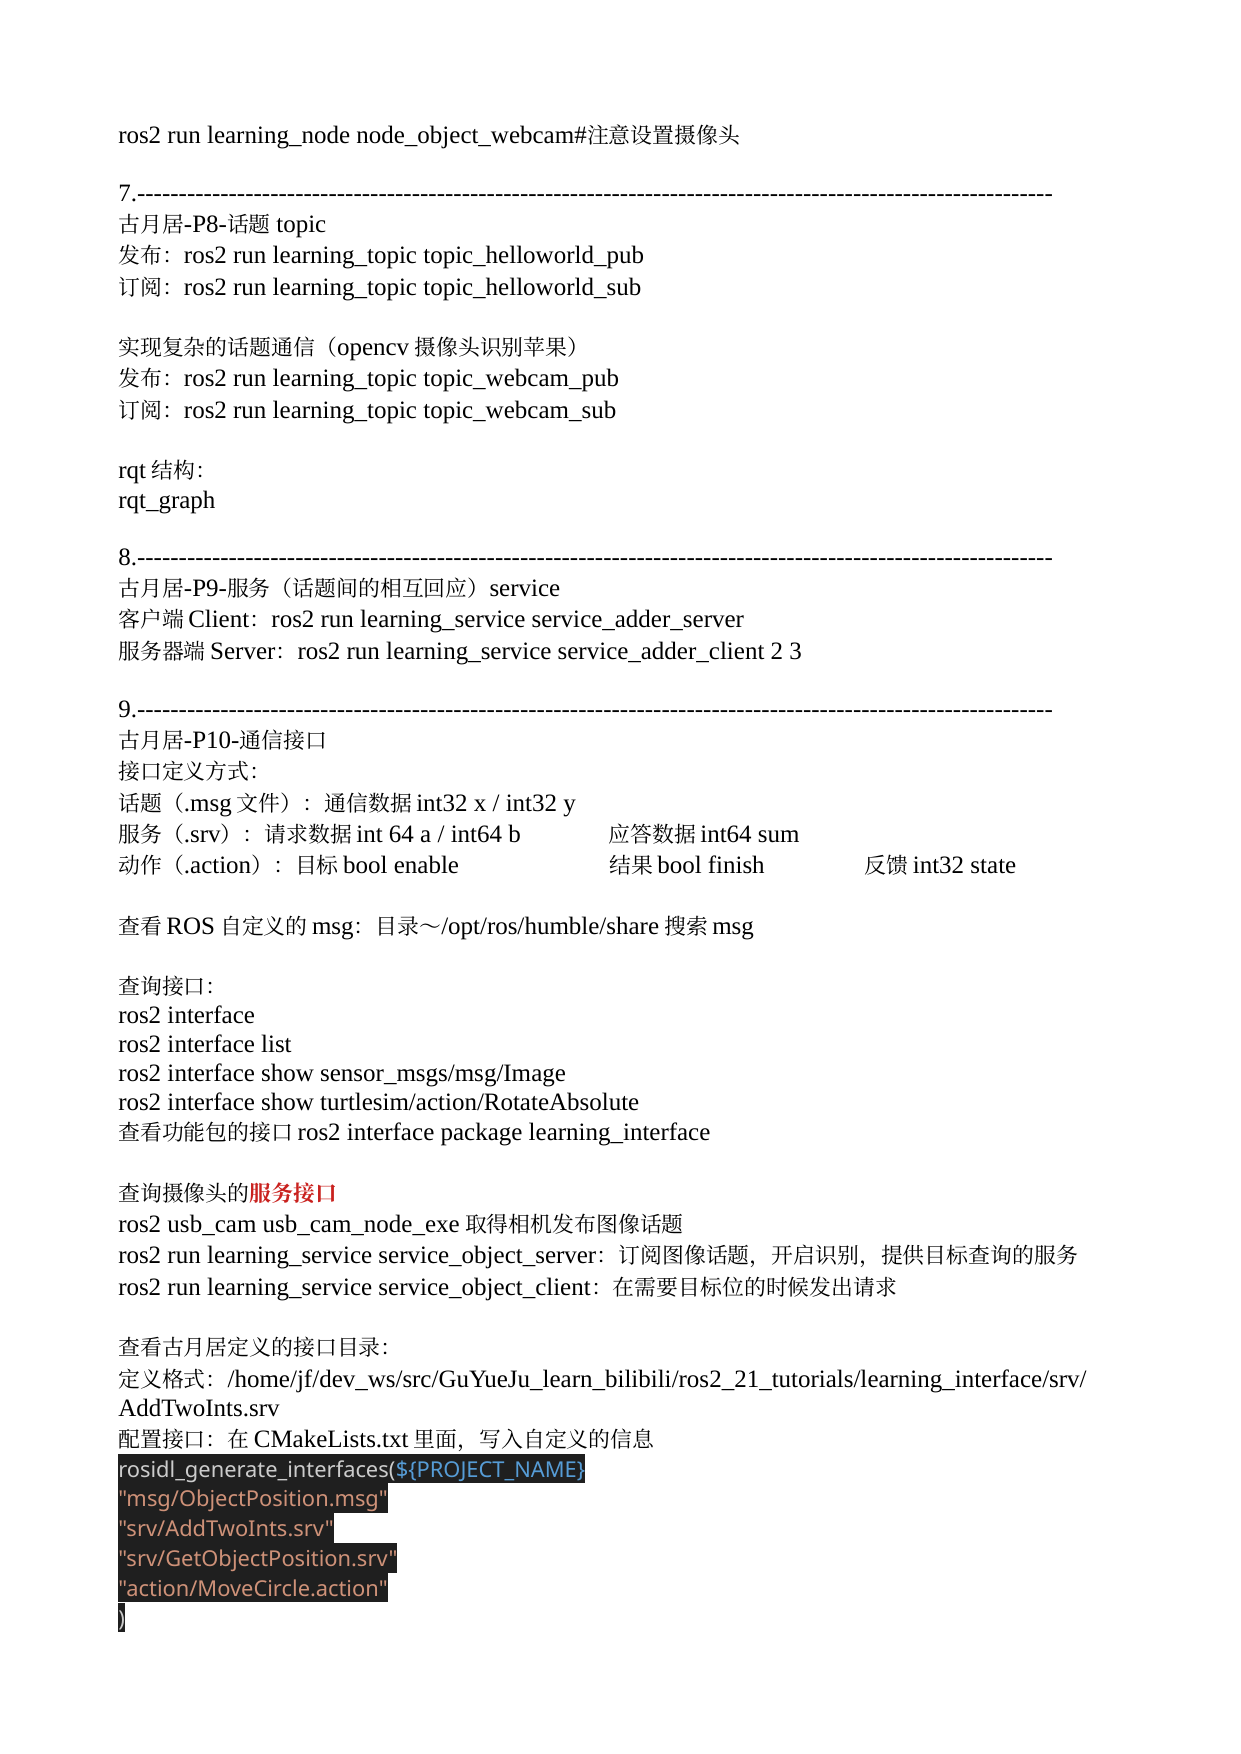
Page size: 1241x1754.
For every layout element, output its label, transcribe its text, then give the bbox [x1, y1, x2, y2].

text ros2 run learning_node node_object_webcam#注意设置摄像头 [118, 118, 1122, 149]
text 话题（.msg文件）：通信数据int32 x / int32 y [118, 786, 1122, 817]
text 订阅：ros2 run learning_topic topic_helloworld_sub [118, 270, 1122, 301]
text rqt结构： rqt_graph [118, 453, 1122, 513]
text 古月居-P10-通信接口 [118, 723, 1122, 754]
text "action/MoveCircle.action" [118, 1573, 1122, 1602]
text 服务器端Server：ros2 run learning_service service_adder_client 2 3 [118, 634, 1122, 665]
text 发布：ros2 run learning_topic topic_webcam_pub [118, 362, 1122, 393]
text ros2 run learning_service service_object_server：订阅图像话题，开启识别，提供目标查询的服务 [118, 1239, 1122, 1270]
text 实现复杂的话题通信（opencv摄像头识别苹果） [118, 330, 1122, 362]
text 7.-------------------------------------------------------------------------------------------------------------- [118, 178, 1122, 207]
text 查询摄像头的服务接口 [118, 1176, 1122, 1207]
text "msg/ObjectPosition.msg" [118, 1483, 1122, 1513]
text ros2 interface show turtlesim/action/RotateAbsolute [118, 1087, 1122, 1116]
text ) [118, 1602, 1122, 1632]
text 8.-------------------------------------------------------------------------------------------------------------- [118, 542, 1122, 571]
text 接口定义方式： [118, 754, 1122, 786]
text ros2 interface [118, 1001, 1122, 1029]
text 动作（.action）：目标bool enable 结果bool finish 反馈int32 state [118, 849, 1122, 880]
text 配置接口：在CMakeLists.txt里面，写入自定义的信息 [118, 1422, 1122, 1453]
text ros2 run learning_service service_object_client：在需要目标位的时候发出请求 [118, 1270, 1122, 1302]
text "srv/AddTwoInts.srv" [118, 1513, 1122, 1543]
text 发布：ros2 run learning_topic topic_helloworld_pub [118, 238, 1122, 270]
text "srv/GetObjectPosition.srv" [118, 1543, 1122, 1573]
text rosidl_generate_interfaces(${PROJECT_NAME} [118, 1453, 1122, 1483]
text 9.-------------------------------------------------------------------------------------------------------------- [118, 694, 1122, 723]
text 订阅：ros2 run learning_topic topic_webcam_sub [118, 393, 1122, 424]
text 古月居-P8-话题 topic [118, 207, 1122, 238]
text 查询接口： [118, 969, 1122, 1001]
text ros2 interface show sensor_msgs/msg/Image [118, 1058, 1122, 1087]
text 服务（.srv）：请求数据int 64 a / int64 b 应答数据int64 sum [118, 817, 1122, 849]
text 古月居-P9-服务（话题间的相互回应）service [118, 571, 1122, 602]
text 查看功能包的接口ros2 interface package learning_interface [118, 1116, 1122, 1147]
text 查看古月居定义的接口目录： [118, 1330, 1122, 1362]
text ros2 interface list [118, 1029, 1122, 1058]
text 客户端Client：ros2 run learning_service service_adder_server [118, 602, 1122, 634]
text 查看ROS自定义的msg：目录～/opt/ros/humble/share搜索msg [118, 909, 1122, 940]
text 定义格式：/home/jf/dev_ws/src/GuYueJu_learn_bilibili/ros2_21_tutorials/learning_interface/srv/AddTwoInts.srv [118, 1362, 1122, 1422]
text ros2 usb_cam usb_cam_node_exe取得相机发布图像话题 [118, 1207, 1122, 1239]
